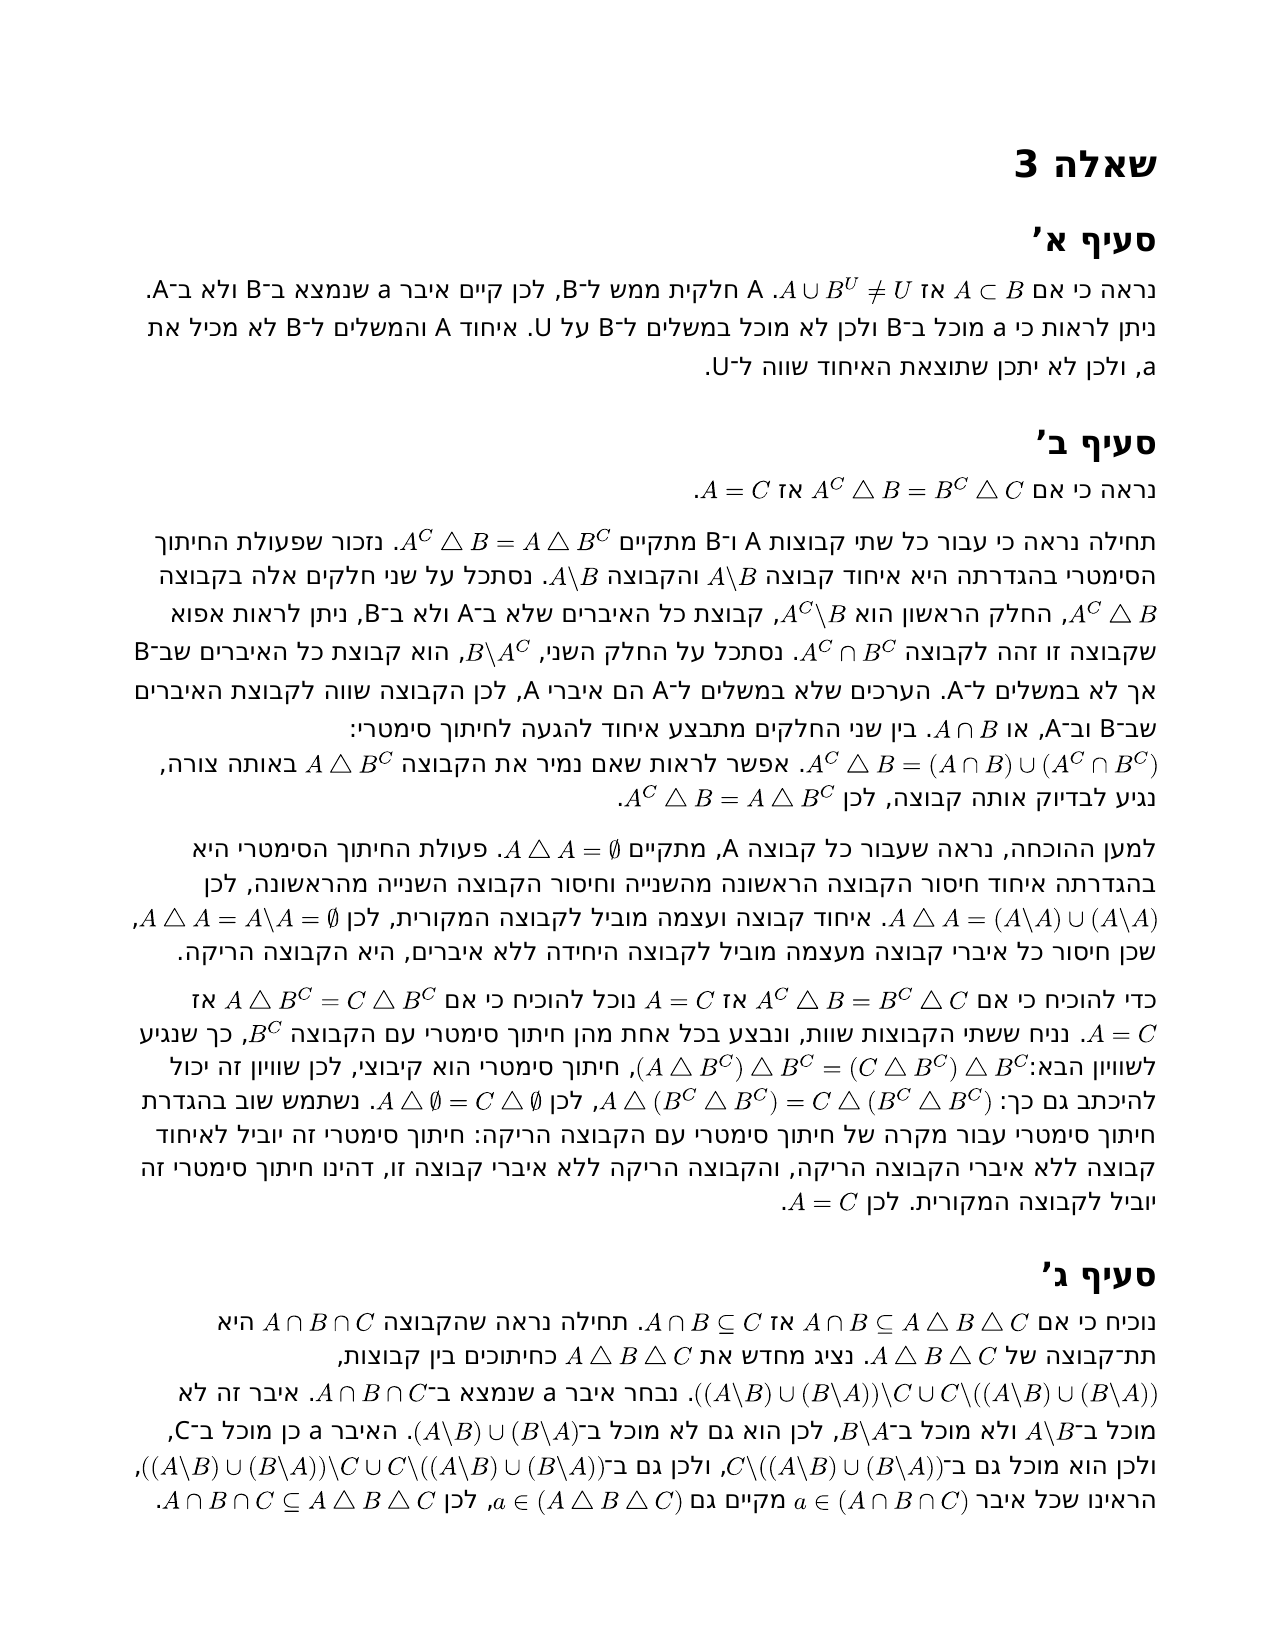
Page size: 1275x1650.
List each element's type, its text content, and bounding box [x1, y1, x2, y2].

text נראה כי אם אז . [118, 475, 1157, 504]
subtitle שאלה 3 [118, 143, 1157, 187]
text תחילה נראה כי עבור כל שתי קבוצות A ו־B מתקיים . נזכור שפעולת החיתוך הסימטרי בהגדרתה היא איחוד קבוצה והקבוצה . נסתכל על שני חלקים אלה בקבוצה , החלק הראשון הוא , קבוצת כל האיברים שלא ב־A ולא ב־B, ניתן לראות אפוא שקבוצה זו זהה לקבוצה . נסתכל על החלק השני, , הוא קבוצת כל האיברים שב־B אך לא במשלים ל־A. הערכים שלא במשלים ל־A הם איברי A, לכן הקבוצה שווה לקבוצת האיברים שב־B וב־A, או . בין שני החלקים מתבצע איחוד להגעה לחיתוך סימטרי: . אפשר לראות שאם נמיר את הקבוצה באותה צורה, נגיע לבדיוק אותה קבוצה, לכן . [118, 523, 1157, 812]
text למען ההוכחה, נראה שעבור כל קבוצה A, מתקיים . פעולת החיתוך הסימטרי היא בהגדרתה איחוד חיסור הקבוצה הראשונה מהשנייה וחיסור הקבוצה השנייה מהראשונה, לכן . איחוד קבוצה ועצמה מוביל לקבוצה המקורית, לכן , שכן חיסור כל איברי קבוצה מעצמה מוביל לקבוצה היחידה ללא איברים, היא הקבוצה הריקה. [118, 831, 1157, 966]
text נראה כי אם אז . A חלקית ממש ל־B, לכן קיים איבר a שנמצא ב־B ולא ב־A. ניתן לראות כי a מוכל ב־B ולכן לא מוכל במשלים ל־B על U. איחוד A והמשלים ל־B לא מכיל את a, ולכן לא יתכן שתוצאת האיחוד שווה ל־U. [118, 271, 1157, 383]
subtitle סעיף א’ [118, 220, 1157, 259]
subtitle סעיף ג’ [118, 1256, 1157, 1295]
text כדי להוכיח כי אם אז נוכל להוכיח כי אם אז . נניח ששתי הקבוצות שוות, ונבצע בכל אחת מהן חיתוך סימטרי עם הקבוצה , כך שנגיע לשוויון הבא:, חיתוך סימטרי הוא קיבוצי, לכן שוויון זה יכול להיכתב גם כך: , לכן . נשתמש שוב בהגדרת חיתוך סימטרי עבור מקרה של חיתוך סימטרי עם הקבוצה הריקה: חיתוך סימטרי זה יוביל לאיחוד קבוצה ללא איברי הקבוצה הריקה, והקבוצה הריקה ללא איברי קבוצה זו, דהינו חיתוך סימטרי זה יוביל לקבוצה המקורית. לכן . [118, 985, 1157, 1216]
text נוכיח כי אם אז . תחילה נראה שהקבוצה היא תת־קבוצה של . נציג מחדש את כחיתוכים בין קבוצות, . נבחר איבר a שנמצא ב־. איבר זה לא מוכל ב־ ולא מוכל ב־, לכן הוא גם לא מוכל ב־. האיבר a כן מוכל ב־C, ולכן הוא מוכל גם ב־, ולכן גם ב־, הראינו שכל איבר מקיים גם , לכן . [118, 1307, 1157, 1515]
subtitle סעיף ב’ [118, 424, 1157, 462]
